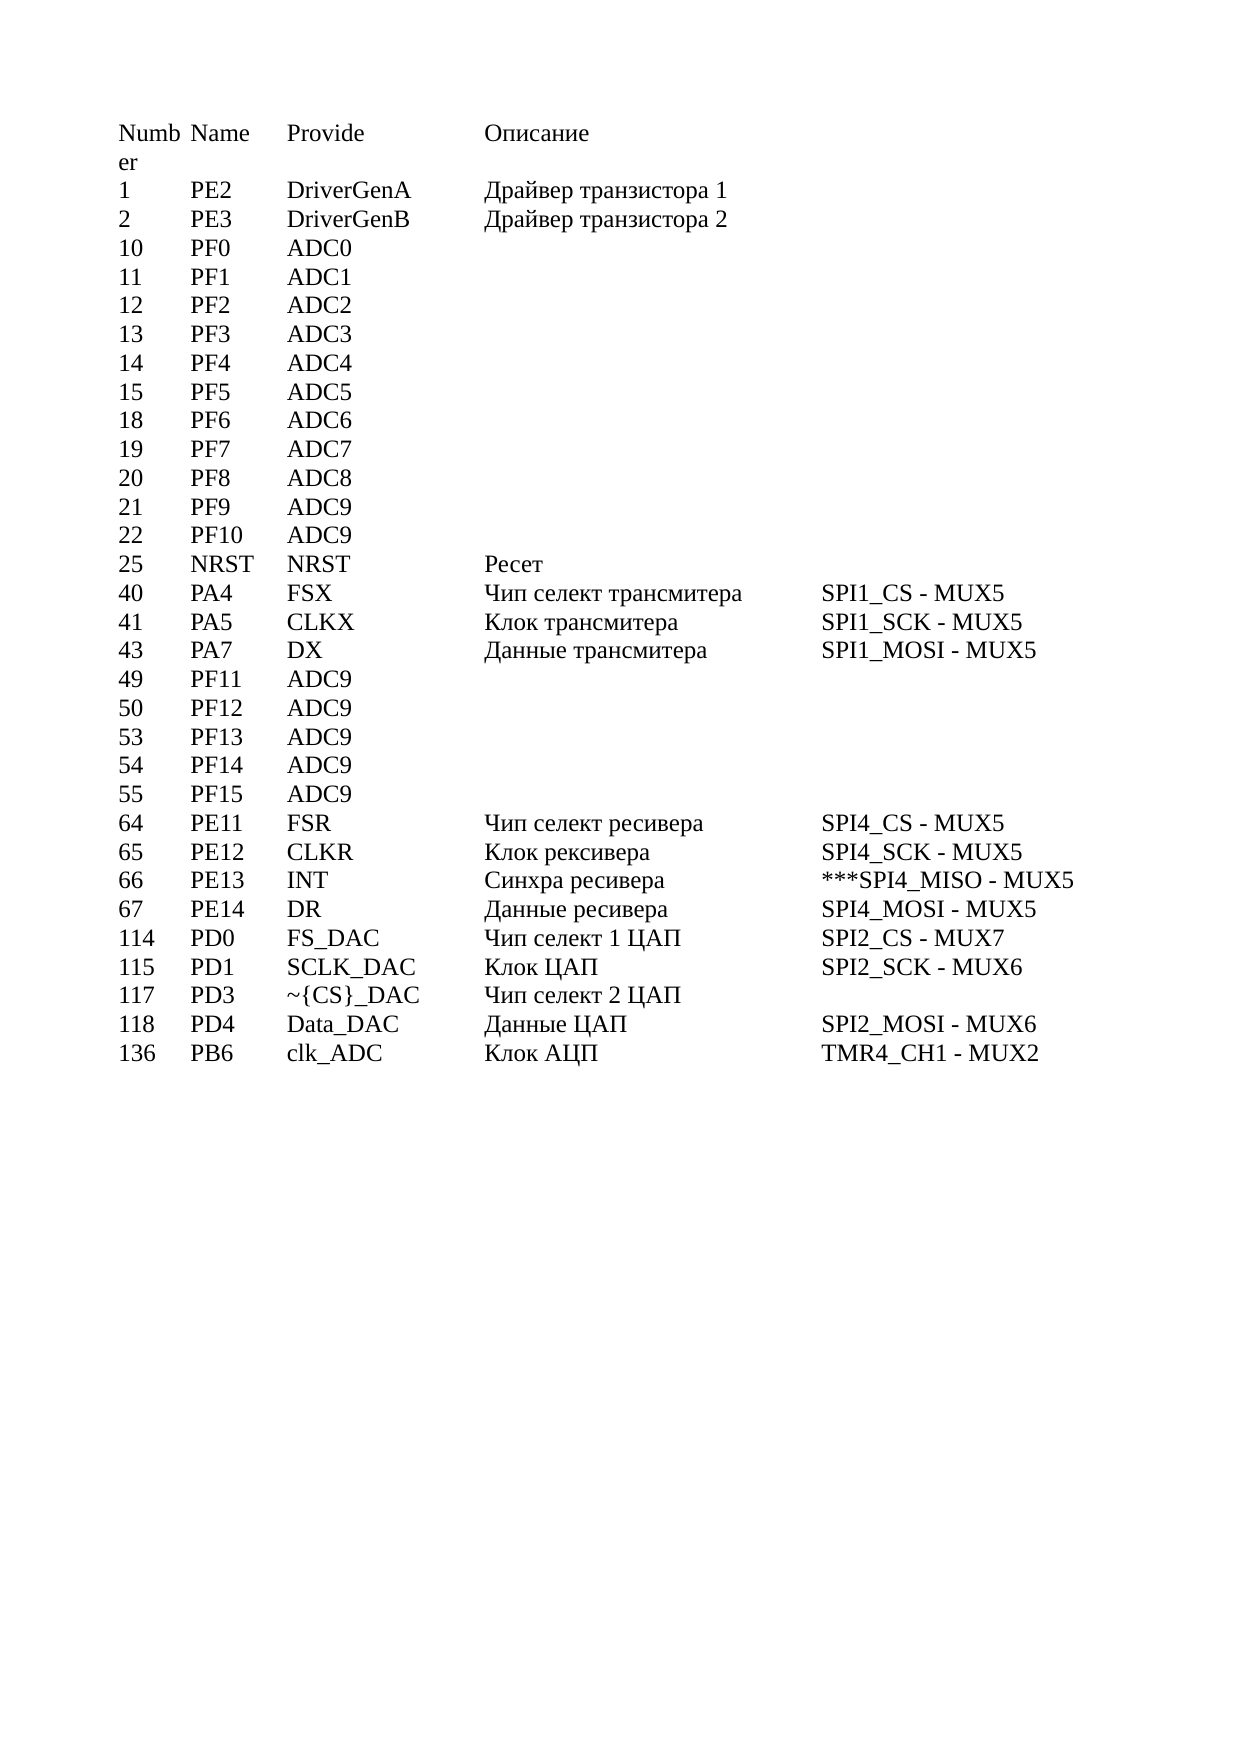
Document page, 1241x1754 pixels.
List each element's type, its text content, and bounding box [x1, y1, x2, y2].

table_cell [821, 981, 1123, 1009]
table_cell [821, 521, 1123, 549]
table_cell PF14 [190, 751, 287, 779]
table_cell Data_DAC [287, 1009, 484, 1038]
table_cell ADC9 [287, 521, 484, 549]
table_cell NRST [287, 549, 484, 578]
table_cell Синхра ресивера [484, 866, 821, 894]
table_cell [821, 233, 1123, 262]
table_cell SPI1_CS - MUX5 [821, 578, 1123, 607]
table_cell FSX [287, 578, 484, 607]
table_cell [484, 693, 821, 722]
table_cell ADC9 [287, 693, 484, 722]
table_cell [484, 319, 821, 348]
table_cell Клок ЦАП [484, 952, 821, 981]
table_cell CLKX [287, 607, 484, 636]
table_cell SPI4_SCK - MUX5 [821, 837, 1123, 866]
table_cell PA7 [190, 636, 287, 664]
table_cell PD0 [190, 923, 287, 952]
table_cell [821, 319, 1123, 348]
table_cell PF12 [190, 693, 287, 722]
table_header [821, 118, 1123, 176]
table_cell NRST [190, 549, 287, 578]
table_cell 14 [118, 348, 190, 377]
table_cell 50 [118, 693, 190, 722]
table_cell 18 [118, 406, 190, 434]
table_cell 66 [118, 866, 190, 894]
table_cell PD4 [190, 1009, 287, 1038]
table_cell 53 [118, 722, 190, 751]
table_cell SPI4_CS - MUX5 [821, 808, 1123, 837]
table_cell Данные ресивера [484, 894, 821, 923]
table_cell [821, 549, 1123, 578]
table_cell Клок АЦП [484, 1038, 821, 1067]
table_cell 41 [118, 607, 190, 636]
table_cell PF8 [190, 463, 287, 492]
table_cell DriverGenA [287, 176, 484, 204]
table_cell 1 [118, 176, 190, 204]
table_cell PF13 [190, 722, 287, 751]
table_cell 55 [118, 779, 190, 808]
table_cell 114 [118, 923, 190, 952]
table_cell [484, 233, 821, 262]
table_cell 40 [118, 578, 190, 607]
table_cell 2 [118, 204, 190, 233]
table_header Name [190, 118, 287, 176]
table_cell [821, 434, 1123, 463]
table_cell 136 [118, 1038, 190, 1067]
table_cell CLKR [287, 837, 484, 866]
table_cell SPI2_MOSI - MUX6 [821, 1009, 1123, 1038]
table_cell FS_DAC [287, 923, 484, 952]
table_cell Чип селект трансмитера [484, 578, 821, 607]
table_cell [484, 262, 821, 291]
table_cell PF9 [190, 492, 287, 521]
table_cell PE3 [190, 204, 287, 233]
table_cell [484, 348, 821, 377]
table_cell [484, 434, 821, 463]
table_cell [484, 751, 821, 779]
table_cell Драйвер транзистора 2 [484, 204, 821, 233]
table_cell [484, 521, 821, 549]
table_cell 117 [118, 981, 190, 1009]
table_cell 21 [118, 492, 190, 521]
table_cell ADC9 [287, 779, 484, 808]
table_cell [484, 377, 821, 406]
table_cell [821, 204, 1123, 233]
table_cell ADC7 [287, 434, 484, 463]
table_cell DriverGenB [287, 204, 484, 233]
table_cell [821, 693, 1123, 722]
table_cell PB6 [190, 1038, 287, 1067]
table_cell SPI2_SCK - MUX6 [821, 952, 1123, 981]
table_cell 22 [118, 521, 190, 549]
table_cell PF1 [190, 262, 287, 291]
table_cell ADC5 [287, 377, 484, 406]
table_cell 12 [118, 291, 190, 319]
table_cell PE2 [190, 176, 287, 204]
table_cell ADC8 [287, 463, 484, 492]
table_cell ADC9 [287, 751, 484, 779]
table_cell PF10 [190, 521, 287, 549]
table_cell Чип селект 2 ЦАП [484, 981, 821, 1009]
table_cell SPI4_MOSI - MUX5 [821, 894, 1123, 923]
table_cell PA4 [190, 578, 287, 607]
table_cell PE13 [190, 866, 287, 894]
table_cell TMR4_CH1 - MUX2 [821, 1038, 1123, 1067]
table_cell 19 [118, 434, 190, 463]
table_cell PE12 [190, 837, 287, 866]
table_cell clk_ADC [287, 1038, 484, 1067]
table_cell ADC0 [287, 233, 484, 262]
table_cell PF3 [190, 319, 287, 348]
table_cell [821, 348, 1123, 377]
table_cell 54 [118, 751, 190, 779]
table_cell [484, 779, 821, 808]
table_cell DX [287, 636, 484, 664]
table_cell PF5 [190, 377, 287, 406]
table_cell PF11 [190, 664, 287, 693]
table_cell 10 [118, 233, 190, 262]
table_cell Клок трансмитера [484, 607, 821, 636]
table_cell ADC9 [287, 492, 484, 521]
table_cell Данные трансмитера [484, 636, 821, 664]
table_cell [821, 176, 1123, 204]
table_cell Ресет [484, 549, 821, 578]
table_cell [484, 406, 821, 434]
table_cell Чип селект ресивера [484, 808, 821, 837]
table_cell ADC1 [287, 262, 484, 291]
table_cell Клок рексивера [484, 837, 821, 866]
table_cell 11 [118, 262, 190, 291]
table_cell 118 [118, 1009, 190, 1038]
table_cell PD1 [190, 952, 287, 981]
table_header Описание [484, 118, 821, 176]
table_cell INT [287, 866, 484, 894]
table_header Number [118, 118, 190, 176]
table_cell [484, 492, 821, 521]
table_cell [821, 406, 1123, 434]
table_cell [821, 779, 1123, 808]
table_cell [821, 463, 1123, 492]
table_cell Чип селект 1 ЦАП [484, 923, 821, 952]
table_cell [821, 492, 1123, 521]
table_cell ADC4 [287, 348, 484, 377]
table_cell 15 [118, 377, 190, 406]
table_cell PD3 [190, 981, 287, 1009]
table_cell 65 [118, 837, 190, 866]
table_cell Данные ЦАП [484, 1009, 821, 1038]
table_cell PF6 [190, 406, 287, 434]
table_cell [484, 664, 821, 693]
table_cell PF15 [190, 779, 287, 808]
table_cell ADC3 [287, 319, 484, 348]
table_cell ~{CS}_DAC [287, 981, 484, 1009]
table_cell PE14 [190, 894, 287, 923]
table_cell SPI1_MOSI - MUX5 [821, 636, 1123, 664]
table_cell 43 [118, 636, 190, 664]
table_cell SPI2_CS - MUX7 [821, 923, 1123, 952]
table_cell 67 [118, 894, 190, 923]
table_cell PF7 [190, 434, 287, 463]
table_cell FSR [287, 808, 484, 837]
table_cell [821, 377, 1123, 406]
table_cell PF4 [190, 348, 287, 377]
table_cell SPI1_SCK - MUX5 [821, 607, 1123, 636]
table_cell [821, 664, 1123, 693]
table_cell PE11 [190, 808, 287, 837]
table_cell [484, 291, 821, 319]
table_cell 64 [118, 808, 190, 837]
table_cell PF0 [190, 233, 287, 262]
table_cell [484, 463, 821, 492]
table_cell 49 [118, 664, 190, 693]
table_cell PA5 [190, 607, 287, 636]
table_header Provide [287, 118, 484, 176]
table_cell ADC9 [287, 664, 484, 693]
table_cell [821, 751, 1123, 779]
table_cell 25 [118, 549, 190, 578]
table_cell ADC9 [287, 722, 484, 751]
table_cell ADC6 [287, 406, 484, 434]
table_cell DR [287, 894, 484, 923]
table_cell [821, 262, 1123, 291]
table_cell ADC2 [287, 291, 484, 319]
table_cell 13 [118, 319, 190, 348]
table_cell PF2 [190, 291, 287, 319]
table_cell [484, 722, 821, 751]
table_cell 115 [118, 952, 190, 981]
table_cell 20 [118, 463, 190, 492]
table_cell [821, 291, 1123, 319]
table_cell Драйвер транзистора 1 [484, 176, 821, 204]
table_cell SCLK_DAC [287, 952, 484, 981]
table_cell [821, 722, 1123, 751]
table_cell ***SPI4_MISO - MUX5 [821, 866, 1123, 894]
